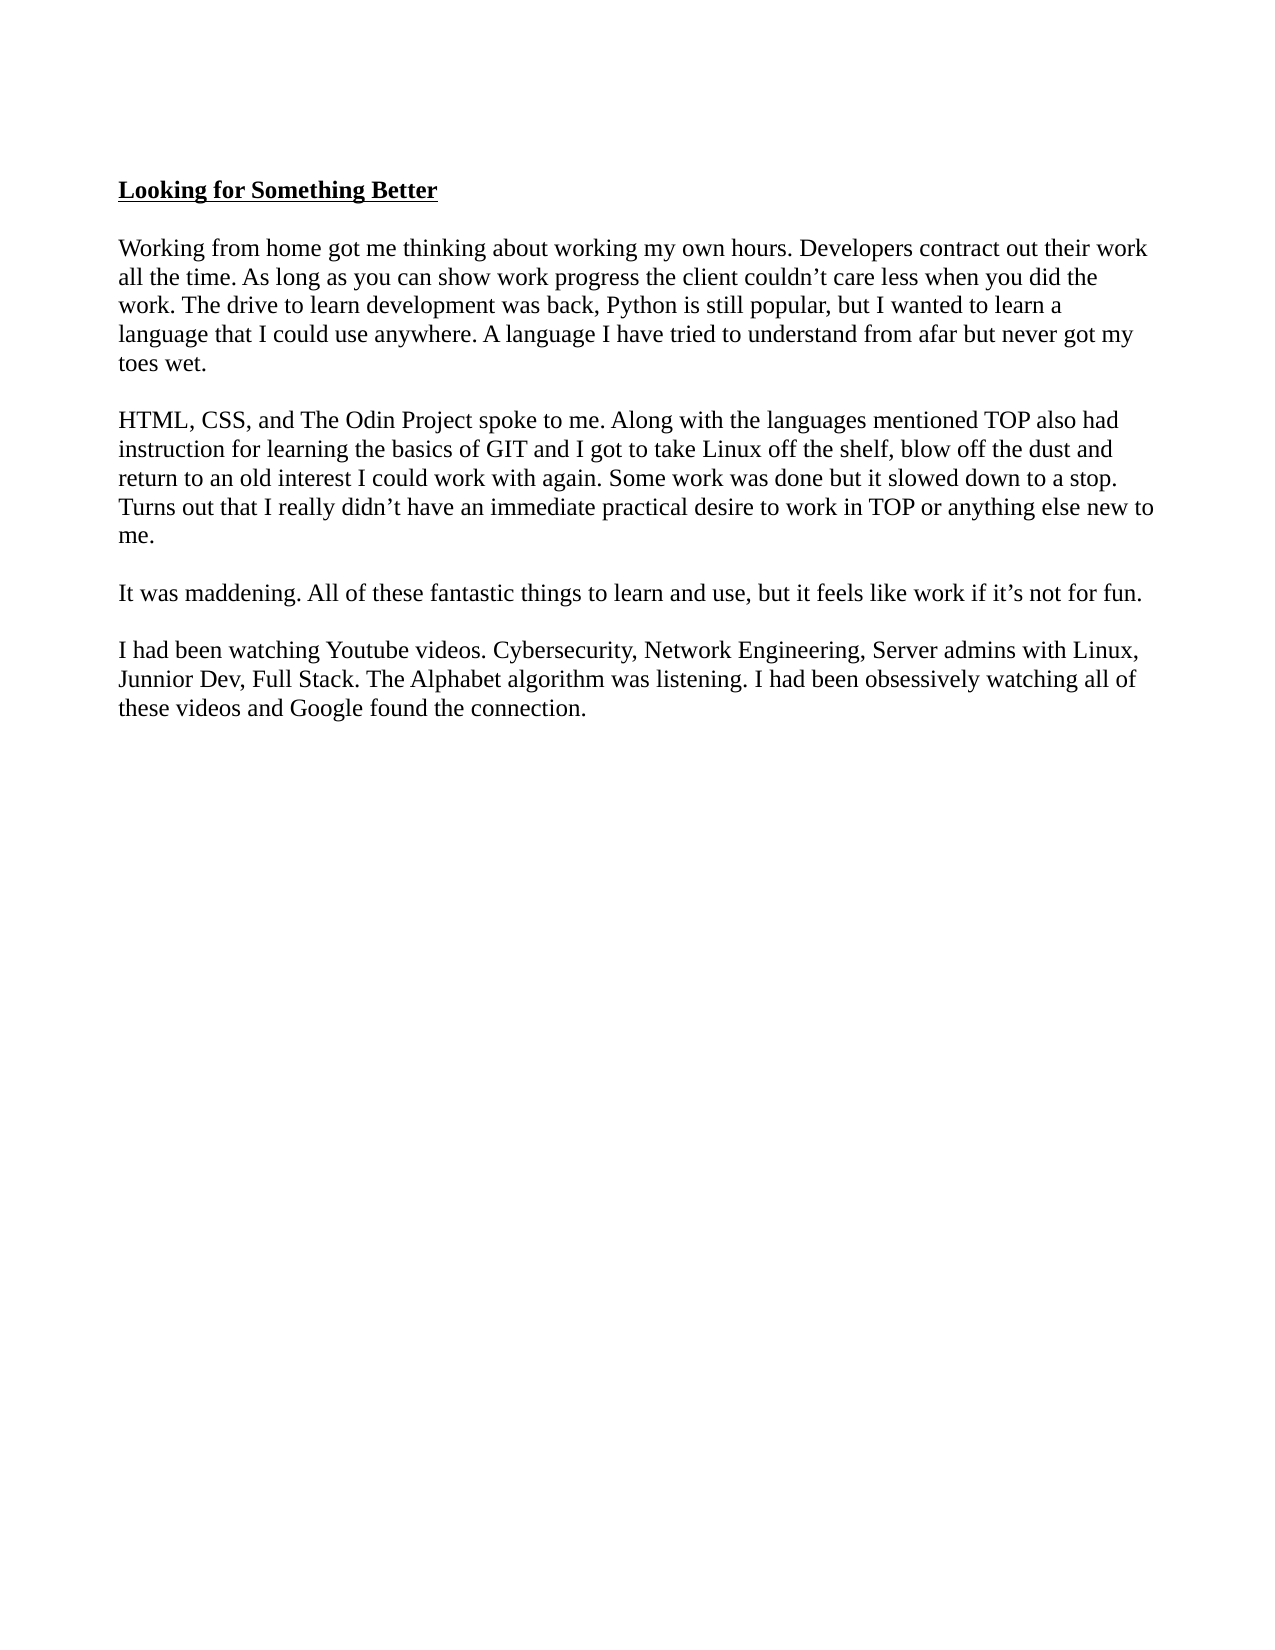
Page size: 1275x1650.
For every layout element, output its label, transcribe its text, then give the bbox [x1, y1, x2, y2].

text Looking for Something Better [118, 176, 1157, 204]
text I had been watching Youtube videos. Cybersecurity, Network Engineering, Server admins with Linux, Junnior Dev, Full Stack. The Alphabet algorithm was listening. I had been obsessively watching all of these videos and Google found the connection. [118, 636, 1157, 722]
text Working from home got me thinking about working my own hours. Developers contract out their work all the time. As long as you can show work progress the client couldn’t care less when you did the work. The drive to learn development was back, Python is still popular, but I wanted to learn a language that I could use anywhere. A language I have tried to understand from afar but never got my toes wet. [118, 233, 1157, 377]
text It was maddening. All of these fantastic things to learn and use, but it feels like work if it’s not for fun. [118, 578, 1157, 607]
text HTML, CSS, and The Odin Project spoke to me. Along with the languages mentioned TOP also had instruction for learning the basics of GIT and I got to take Linux off the shelf, blow off the dust and return to an old interest I could work with again. Some work was done but it slowed down to a stop. Turns out that I really didn’t have an immediate practical desire to work in TOP or anything else new to me. [118, 406, 1157, 549]
